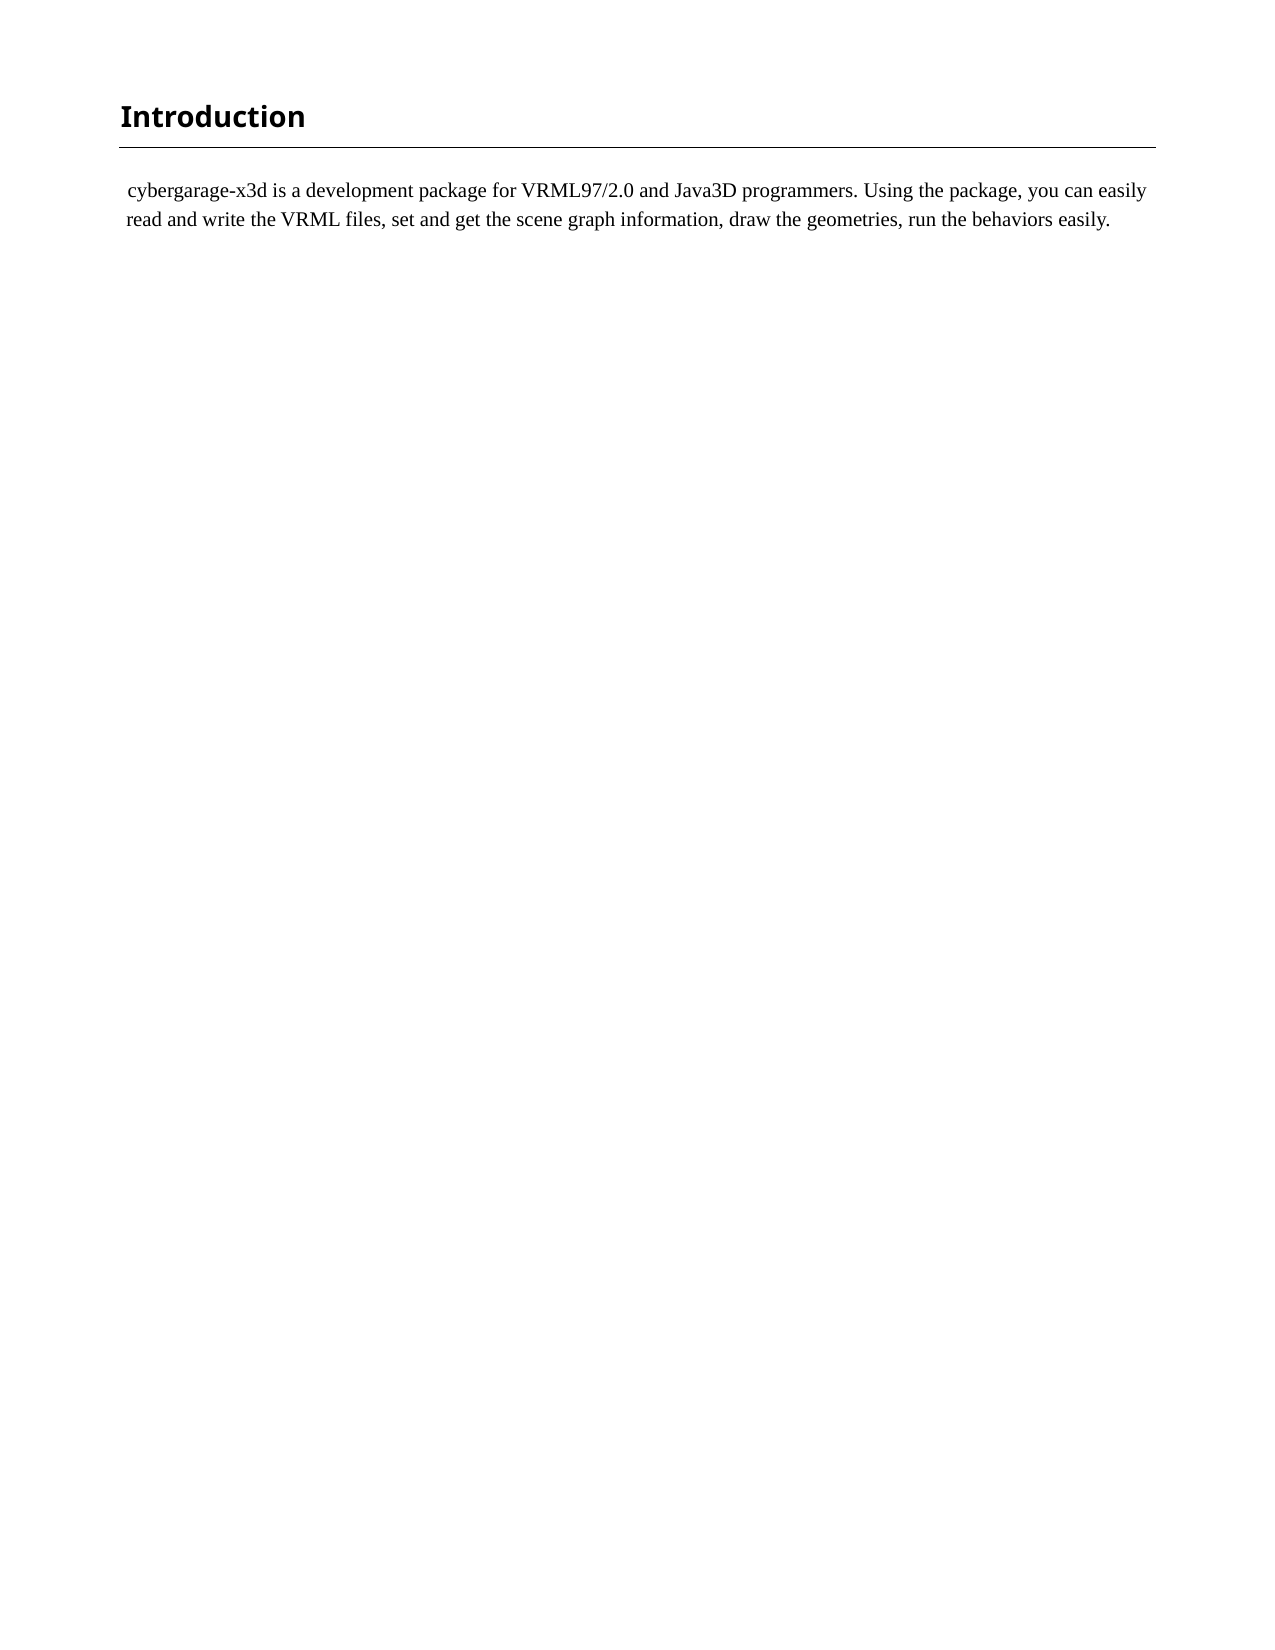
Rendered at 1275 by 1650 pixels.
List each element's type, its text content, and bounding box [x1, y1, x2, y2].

subtitle Introduction [119, 88, 1156, 147]
text cybergarage-x3d is a development package for VRML97/2.0 and Java3D programmers. Using the package, you can easily read and write the VRML files, set and get the scene graph information, draw the geometries, run the behaviors easily. [119, 176, 1156, 233]
